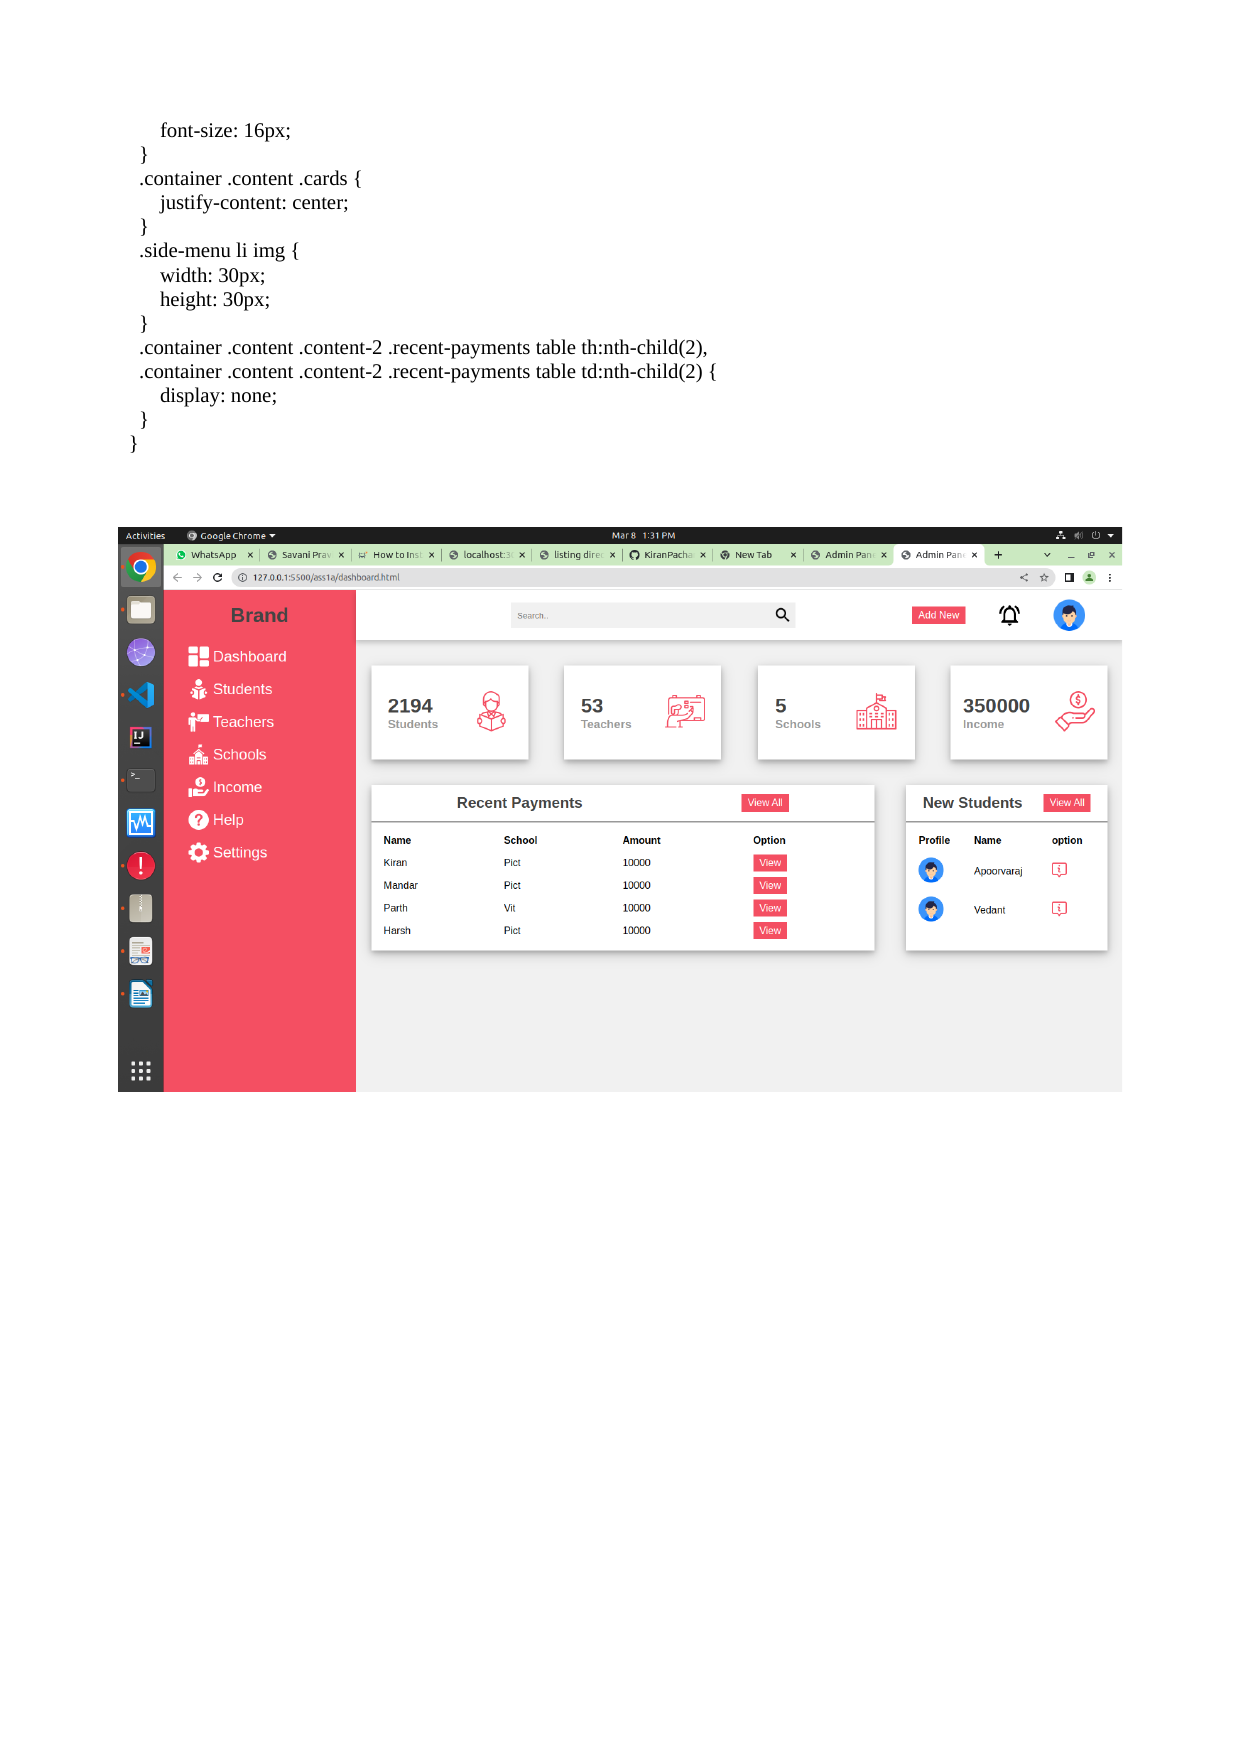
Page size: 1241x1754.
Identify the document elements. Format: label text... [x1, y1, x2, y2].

text height: 30px; [118, 287, 1122, 311]
text } [118, 142, 1122, 166]
text .container .content .content-2 .recent-payments table th:nth-child(2), [118, 335, 1122, 359]
text .container .content .content-2 .recent-payments table td:nth-child(2) { [118, 359, 1122, 383]
text } [118, 214, 1122, 238]
text width: 30px; [118, 262, 1122, 287]
text } [118, 431, 1122, 455]
text .side-menu li img { [118, 238, 1122, 262]
picture [118, 527, 1123, 1092]
text .container .content .cards { [118, 166, 1122, 190]
text justify-content: center; [118, 190, 1122, 214]
text font-size: 16px; [118, 118, 1122, 142]
text display: none; [118, 383, 1122, 407]
text } [118, 311, 1122, 335]
text } [118, 407, 1122, 431]
